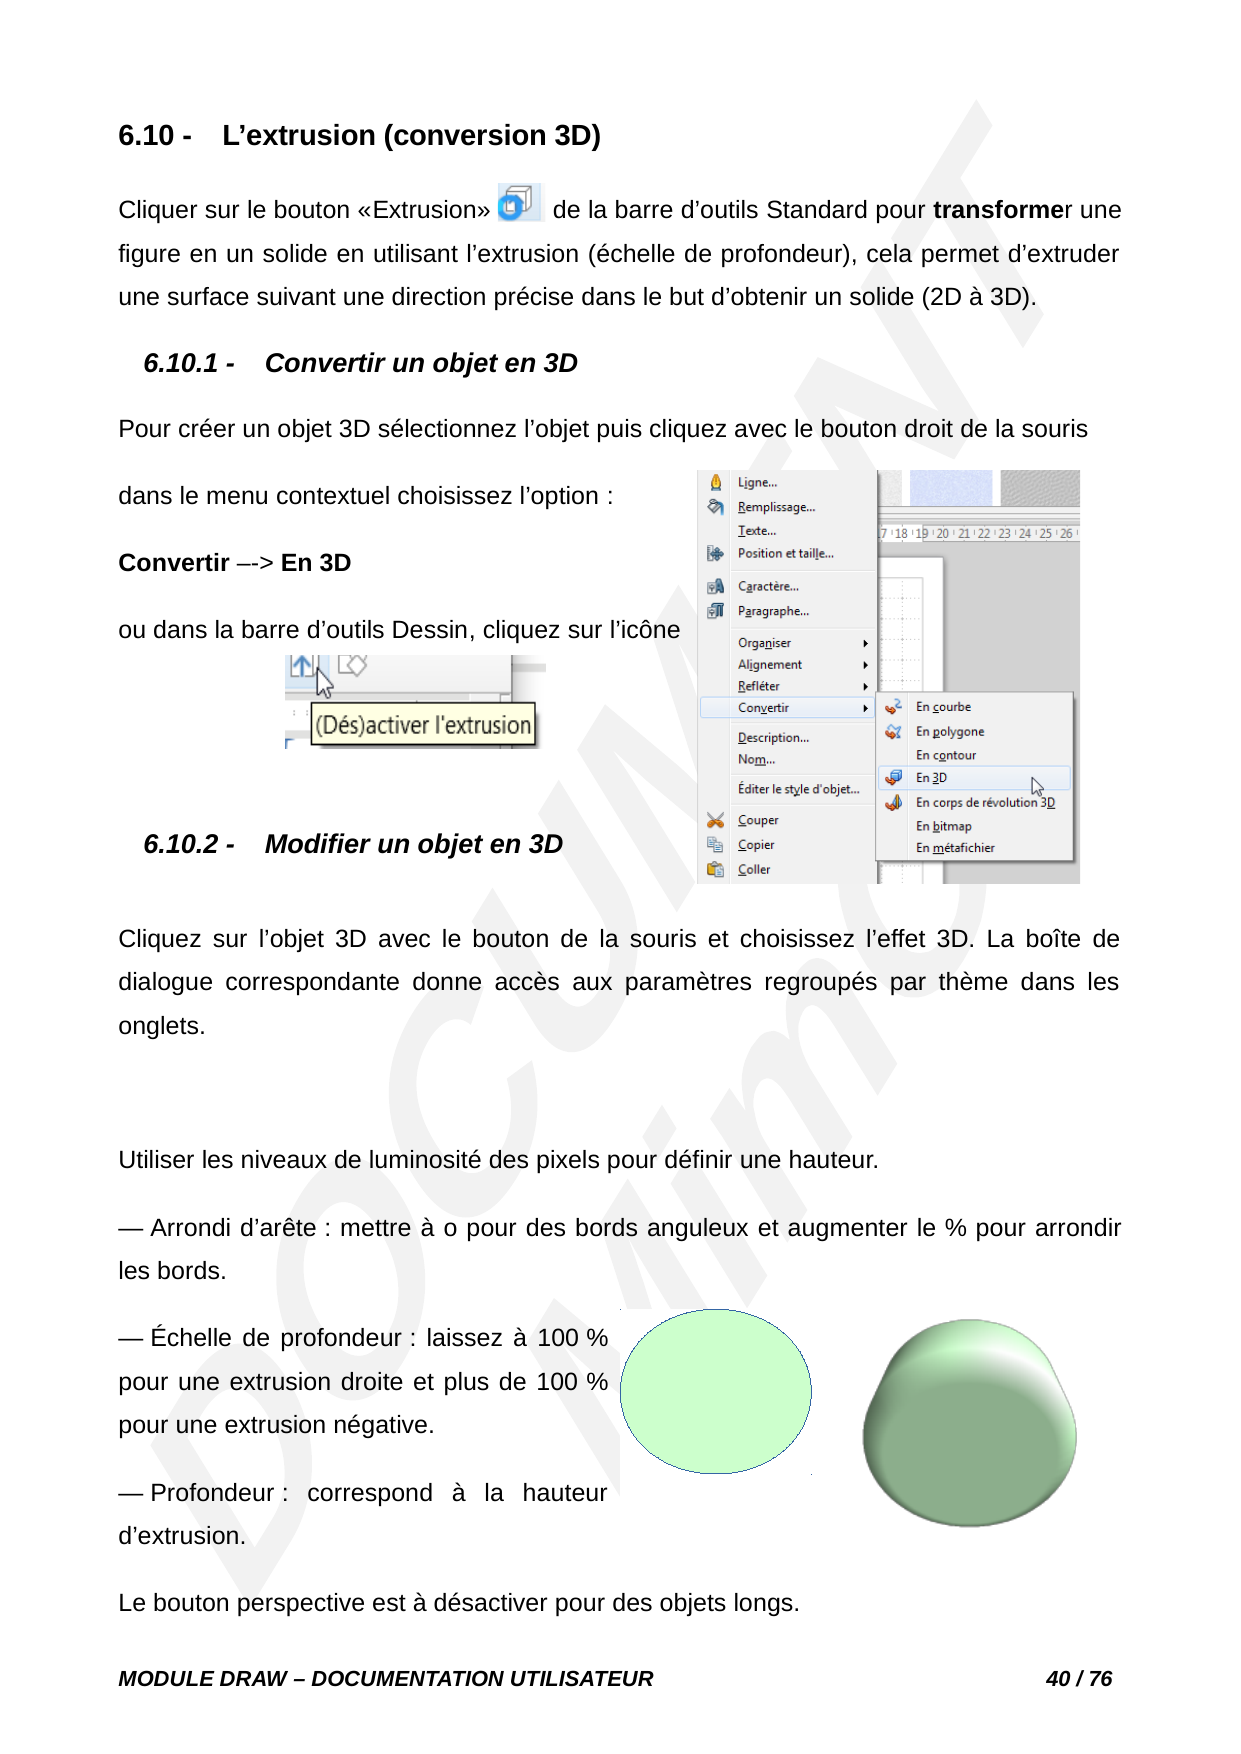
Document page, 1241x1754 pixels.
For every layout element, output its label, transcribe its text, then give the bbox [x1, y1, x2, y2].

picture [285, 655, 546, 749]
text Cliquez sur l’objet 3D avec le bouton de la souris et choisissez l’effet 3D. La boîte de dialogue correspondante donne accès aux paramètres regroupés par thème dans les onglets. [118, 924, 1122, 1040]
subtitle [1081, 827, 1122, 858]
text dans le menu contextuel choisissez l’option : [118, 481, 697, 510]
picture [497, 183, 546, 222]
text [1091, 1323, 1122, 1439]
picture [697, 470, 1081, 884]
text — Arrondi d’arête : mettre à o pour des bords anguleux et augmenter le % pour arrondir les bords. [118, 1212, 1122, 1285]
text [1081, 481, 1122, 510]
text Pour créer un objet 3D sélectionnez l’objet puis cliquez avec le bouton droit de la souris [118, 414, 1122, 443]
subtitle L’extrusion (conversion 3D) [118, 118, 1122, 151]
text [1081, 548, 1122, 577]
text ou dans la barre d’outils Dessin, cliquez sur l’icône [118, 615, 697, 644]
text — Échelle de profondeur : laissez à 100 % pour une extrusion droite et plus de 100 % pour une extrusion négative. [118, 1323, 620, 1439]
subtitle Convertir un objet en 3D [143, 347, 1122, 378]
text Le bouton perspective est à désactiver pour des objets longs. [118, 1588, 1122, 1617]
text Convertir –-> En 3D [118, 548, 697, 577]
text Utiliser les niveaux de luminosité des pixels pour définir une hauteur. [118, 1145, 1122, 1174]
text — Profondeur : correspond à la hauteur d’extrusion. [118, 1477, 1122, 1550]
subtitle Modifier un objet en 3D [143, 827, 697, 858]
text Cliquer sur le bouton «Extrusion» de la barre d’outils Standard pour transformer une figure en un solide en utilisant l’extrusion (échelle de profondeur), cela permet d’extruder une surface suivant une direction précise dans le but d’obtenir un solide (2D à 3D). [118, 183, 1122, 311]
text [1081, 615, 1122, 644]
